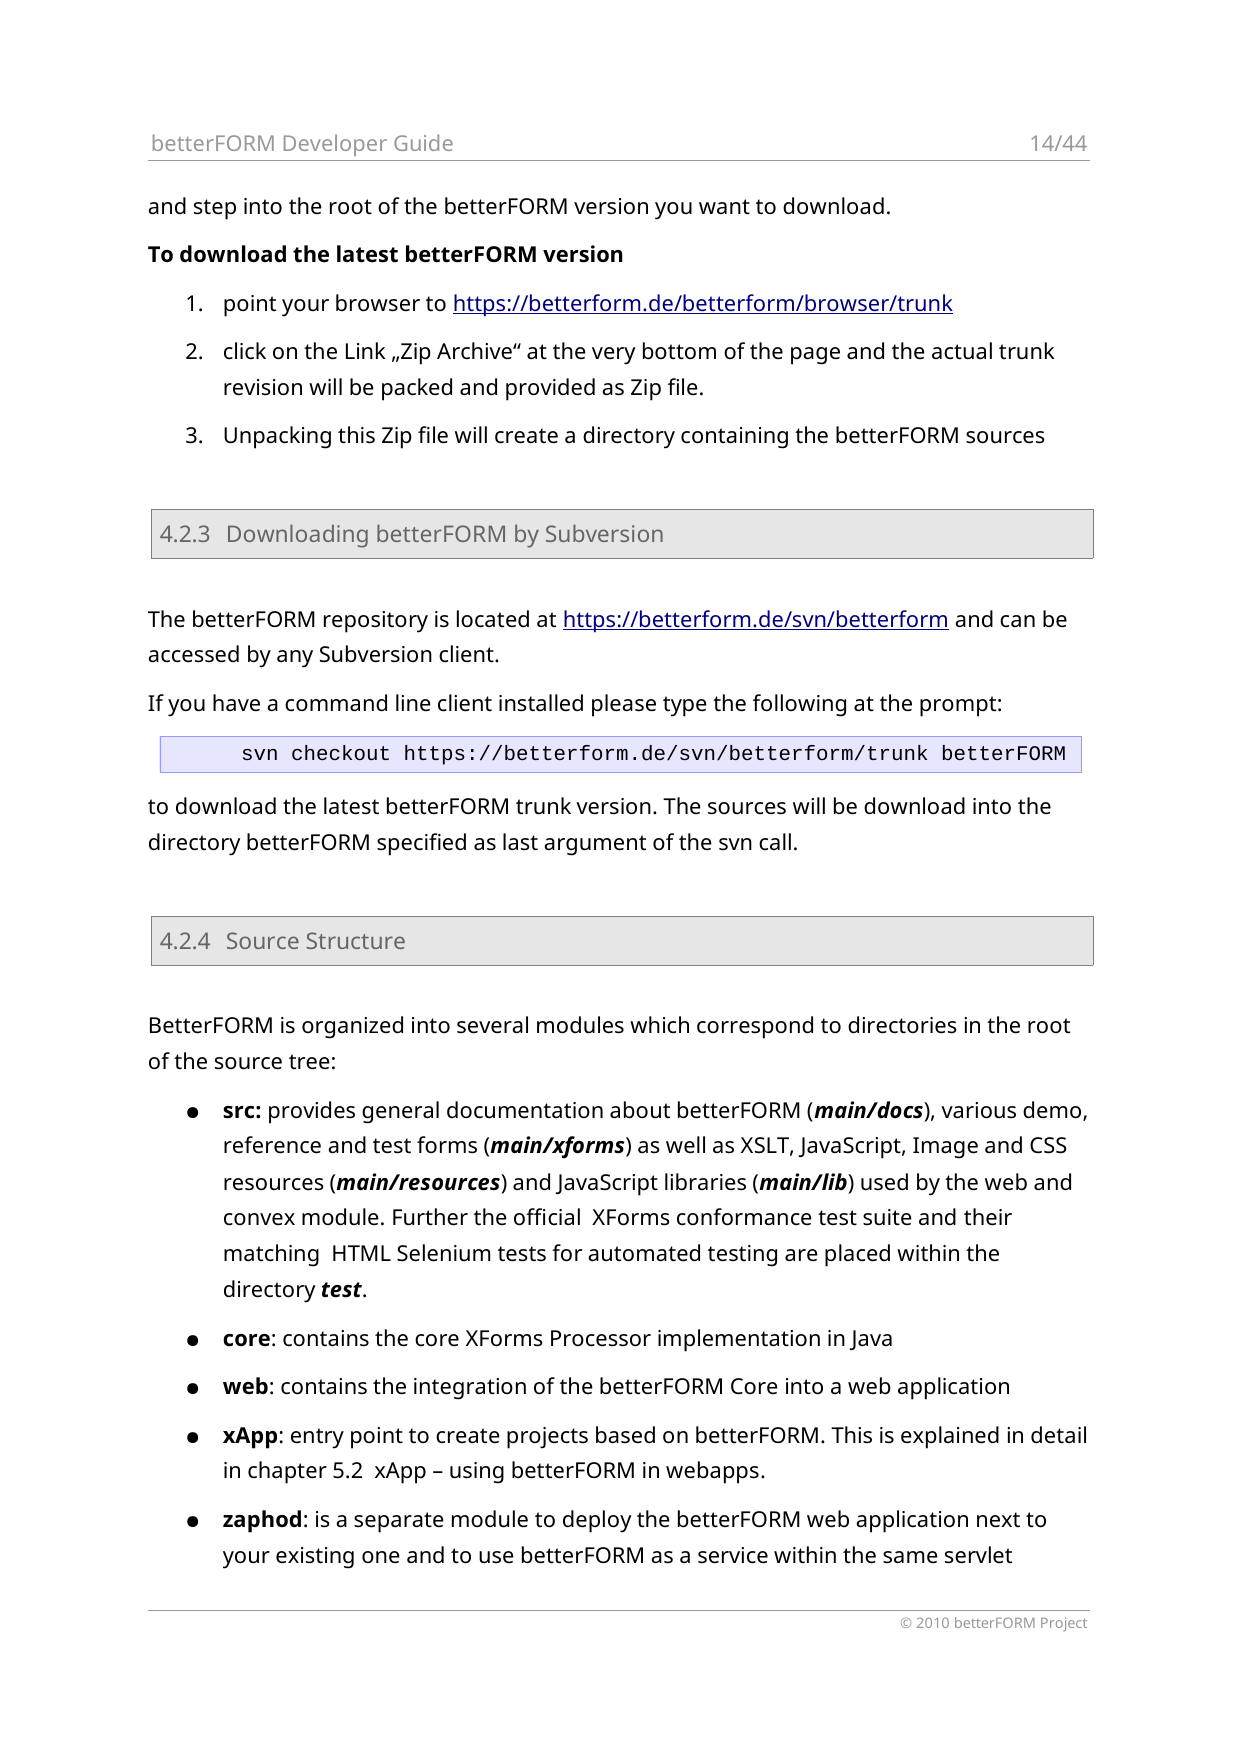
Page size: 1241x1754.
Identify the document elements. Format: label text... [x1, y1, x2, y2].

list core: contains the core XForms Processor implementation in Java [185, 1323, 1090, 1353]
subtitle Downloading betterFORM by Subversion [152, 510, 1093, 558]
list Unpacking this Zip file will create a directory containing the betterFORM sources [185, 420, 1093, 450]
text If you have a command line client installed please type the following at the prompt: [148, 688, 1090, 718]
list zaphod: is a separate module to deploy the betterFORM web application next to your existing one and to use betterFORM as a service within the same servlet [185, 1504, 1090, 1570]
list src: provides general documentation about betterFORM (main/docs), various demo, reference and test forms (main/xforms) as well as XSLT, JavaScript, Image and CSS resources (main/resources) and JavaScript libraries (main/lib) used by the web and convex module. Further the official XForms conformance test suite and their matching HTML Selenium tests for automated testing are placed within the directory test. [185, 1094, 1090, 1304]
text to download the latest betterFORM trunk version. The sources will be download into the directory betterFORM specified as last argument of the svn call. [148, 791, 1090, 857]
text To download the latest betterFORM version [148, 239, 1090, 269]
list web: contains the integration of the betterFORM Core into a web application [185, 1371, 1090, 1401]
text BetterFORM is organized into several modules which correspond to directories in the root of the source tree: [148, 1010, 1090, 1076]
list xApp: entry point to create projects based on betterFORM. This is explained in detail in chapter 5.2 xApp – using betterFORM in webapps. [185, 1419, 1090, 1485]
text The betterFORM repository is located at https://betterform.de/svn/betterform and can be accessed by any Subversion client. [148, 603, 1090, 669]
text and step into the root of the betterFORM version you want to download. [148, 191, 1090, 221]
list click on the Link „Zip Archive“ at the very bottom of the page and the actual trunk revision will be packed and provided as Zip file. [185, 336, 1093, 402]
list point your browser to https://betterform.de/betterform/browser/trunk [185, 287, 1093, 317]
subtitle Source Structure [152, 917, 1093, 965]
text svn checkout https://betterform.de/svn/betterform/trunk betterFORM [161, 737, 1081, 772]
